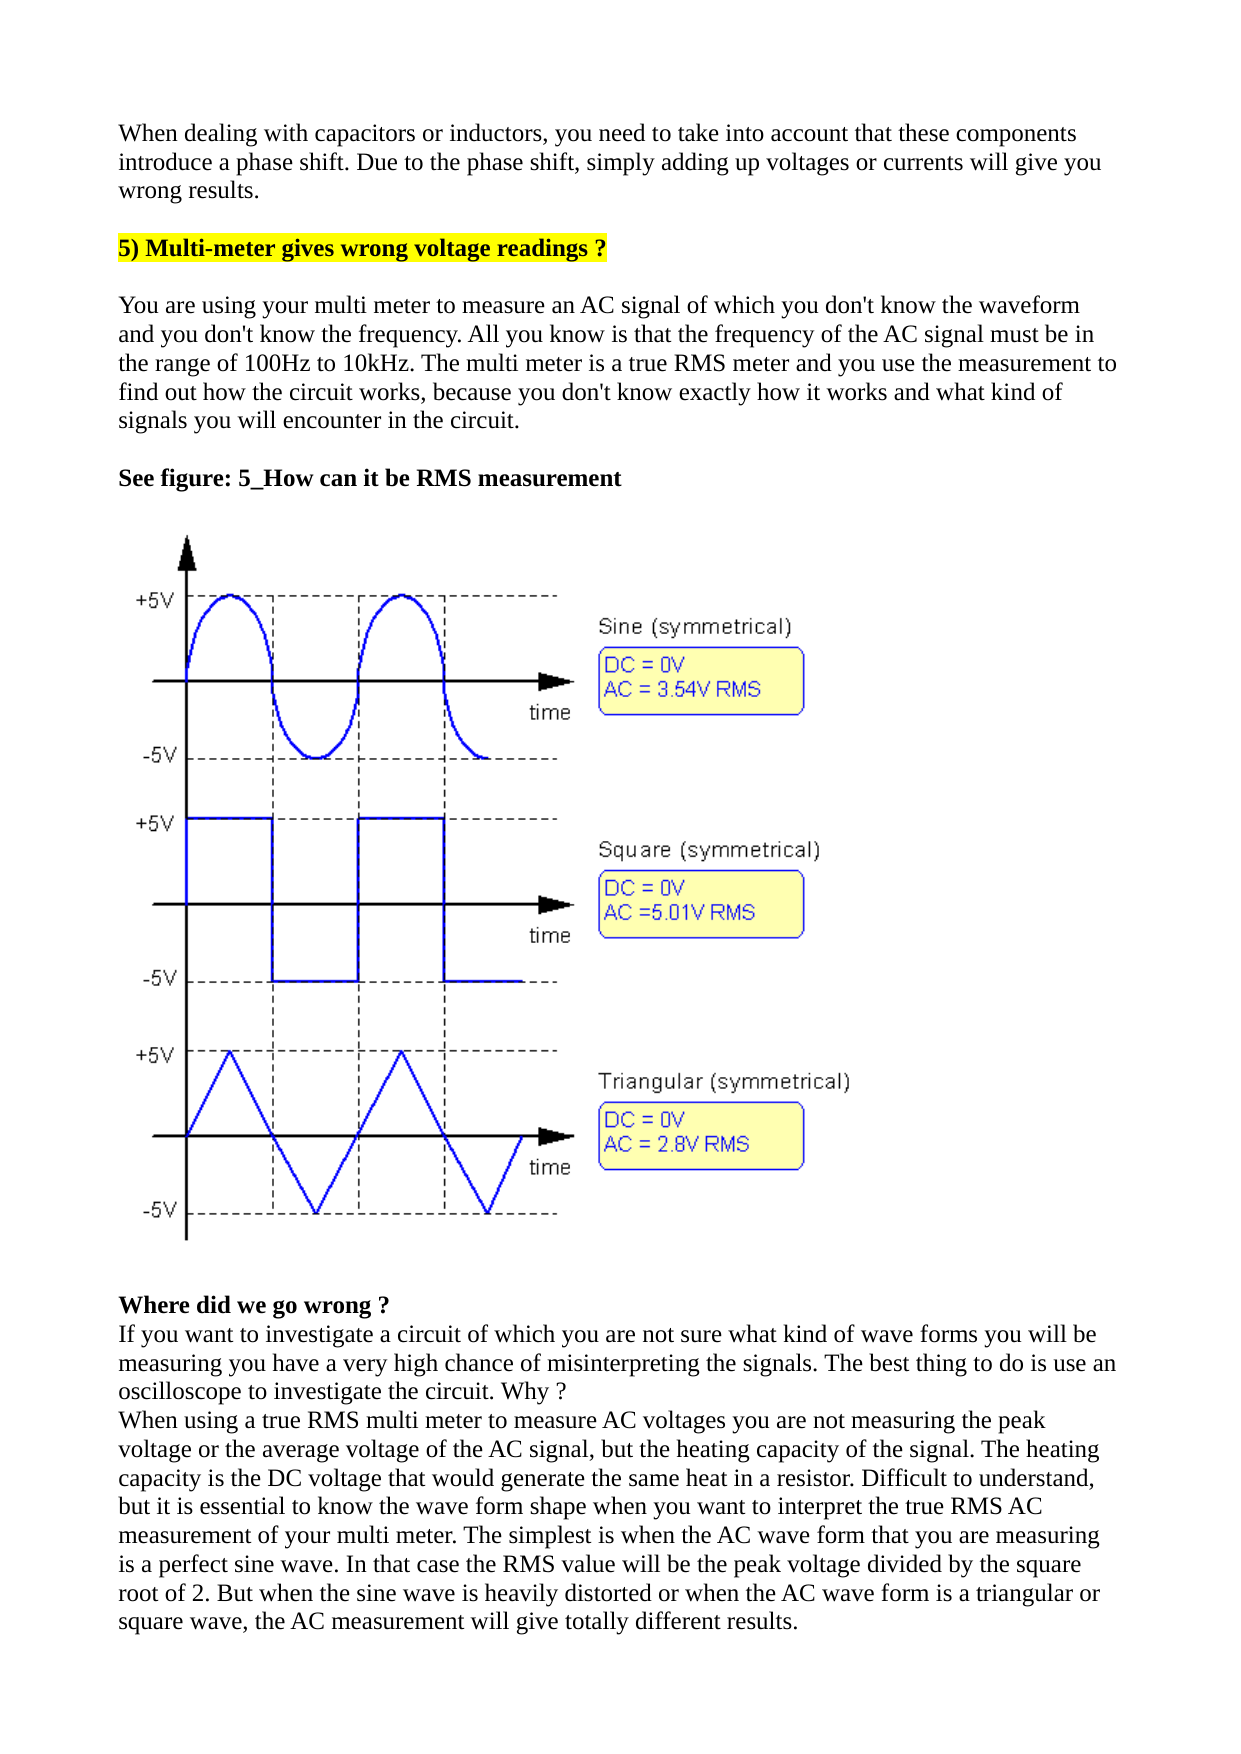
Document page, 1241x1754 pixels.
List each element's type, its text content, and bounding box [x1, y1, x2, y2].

text Where did we go wrong ? If you want to investigate a circuit of which you are not sure what kind of wave forms you will be measuring you have a very high chance of misinterpreting the signals. The best thing to do is use an oscilloscope to investigate the circuit. Why ? When using a true RMS multi meter to measure AC voltages you are not measuring the peak voltage or the average voltage of the AC signal, but the heating capacity of the signal. The heating capacity is the DC voltage that would generate the same heat in a resistor. Difficult to understand, but it is essential to know the wave form shape when you want to interpret the true RMS AC measurement of your multi meter. The simplest is when the AC wave form that you are measuring is a perfect sine wave. In that case the RMS value will be the peak voltage divided by the square root of 2. But when the sine wave is heavily distorted or when the AC wave form is a triangular or square wave, the AC measurement will give totally different results. [118, 521, 1122, 1635]
text When dealing with capacitors or inductors, you need to take into account that these components introduce a phase shift. Due to the phase shift, simply adding up voltages or currents will give you wrong results. 5) Multi-meter gives wrong voltage readings ? You are using your multi meter to measure an AC signal of which you don't know the waveform and you don't know the frequency. All you know is that the frequency of the AC signal must be in the range of 100Hz to 10kHz. The multi meter is a true RMS meter and you use the measurement to find out how the circuit works, because you don't know exactly how it works and what kind of signals you will encounter in the circuit. See figure: 5_How can it be RMS measurement [118, 118, 1122, 492]
picture [118, 521, 869, 1262]
